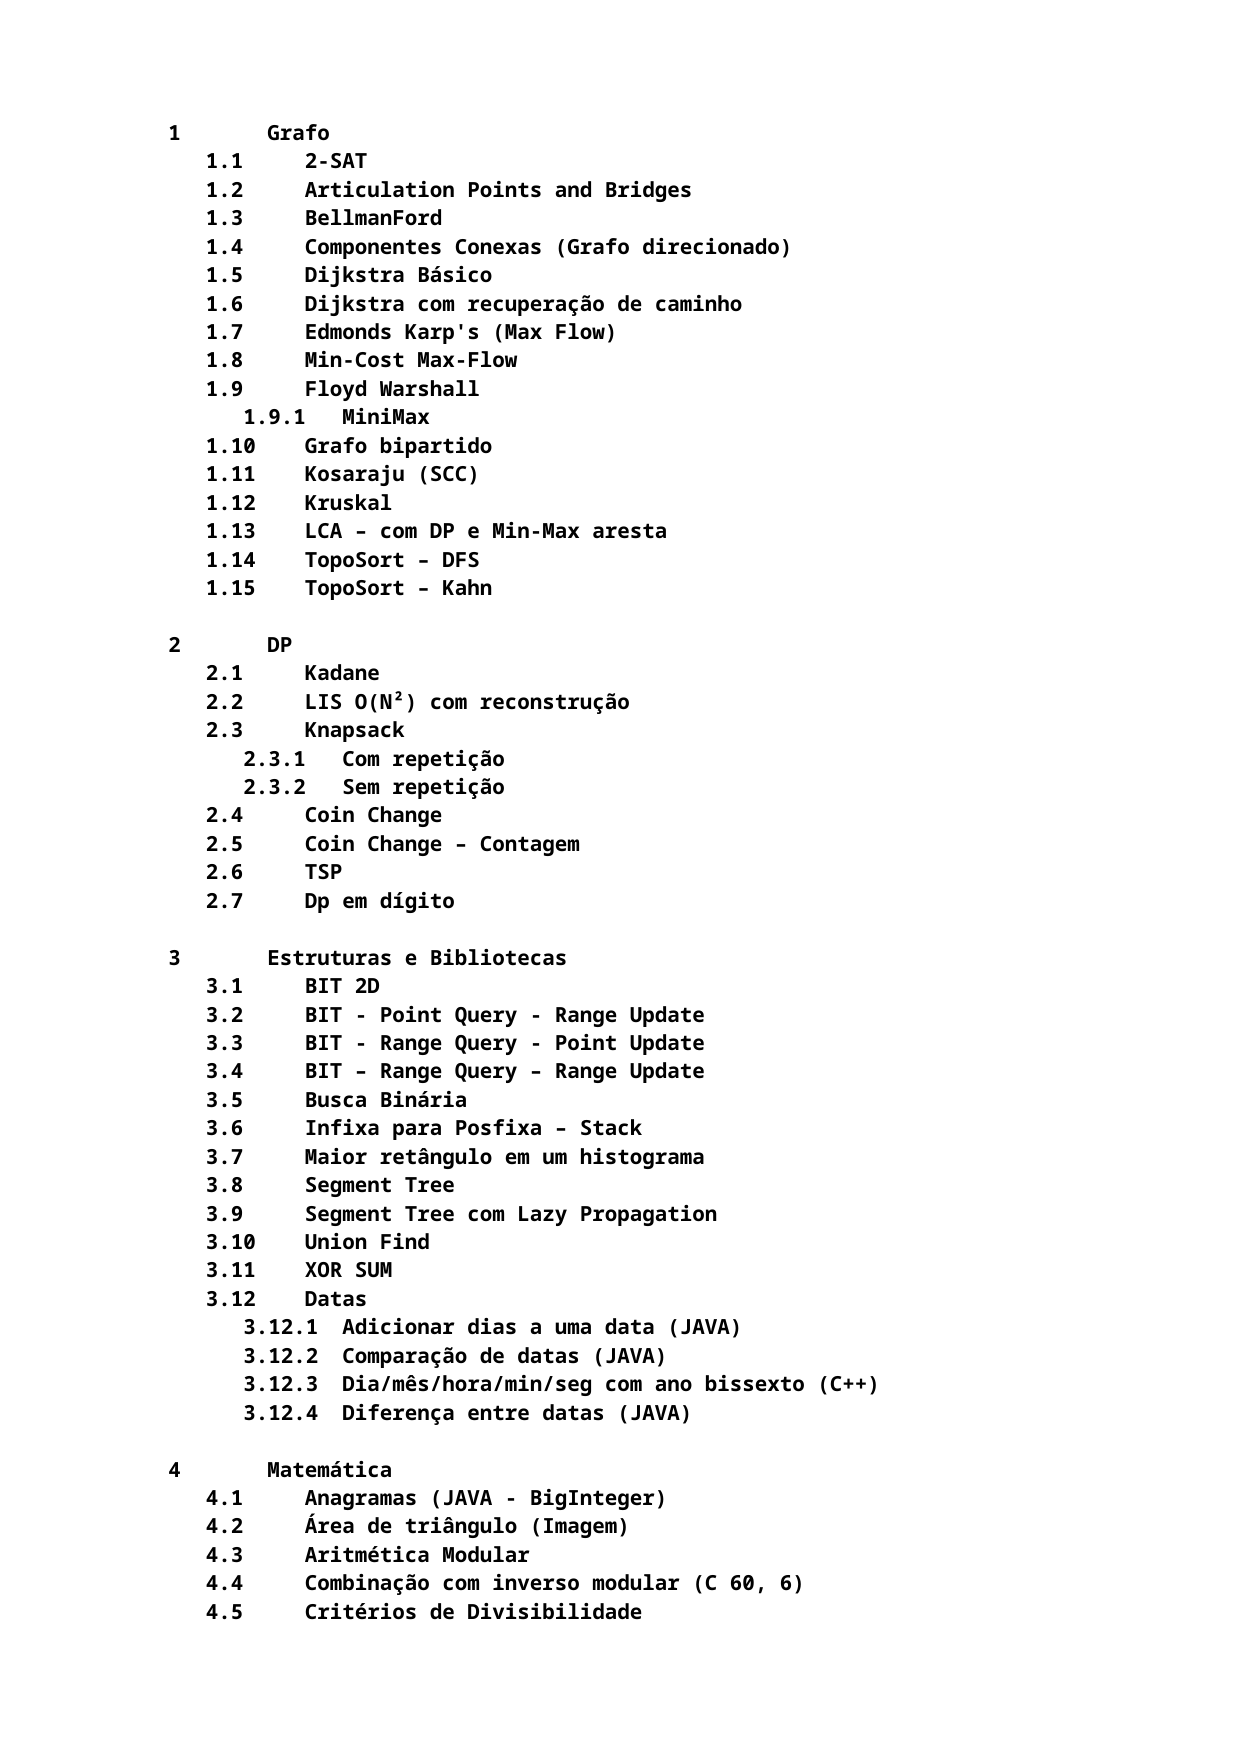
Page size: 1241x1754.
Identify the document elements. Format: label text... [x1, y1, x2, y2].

list Anagramas (JAVA - BigInteger) [193, 1483, 1122, 1512]
list Articulation Points and Bridges [193, 175, 1122, 203]
list Kruskal [193, 488, 1122, 516]
list Com repetição [231, 744, 1122, 772]
list Kadane [193, 658, 1122, 687]
list Comparação de datas (JAVA) [231, 1341, 1122, 1369]
list Matemática [156, 1455, 1122, 1483]
list Dp em dígito [193, 886, 1122, 914]
list Datas [193, 1284, 1122, 1312]
list Min-Cost Max-Flow [193, 346, 1122, 374]
list Combinação com inverso modular (C 60, 6) [193, 1568, 1122, 1597]
list BIT - Point Query - Range Update [193, 1000, 1122, 1028]
list Estruturas e Bibliotecas [156, 943, 1122, 971]
list Knapsack [193, 715, 1122, 744]
list TopoSort – Kahn [193, 573, 1122, 602]
list Floyd Warshall [193, 374, 1122, 402]
list Área de triângulo (Imagem) [193, 1512, 1122, 1540]
list Maior retângulo em um histograma [193, 1142, 1122, 1170]
list Union Find [193, 1227, 1122, 1256]
list Coin Change [193, 801, 1122, 829]
list DP [156, 630, 1122, 658]
list Segment Tree com Lazy Propagation [193, 1199, 1122, 1227]
list BellmanFord [193, 203, 1122, 232]
list Diferença entre datas (JAVA) [231, 1398, 1122, 1426]
list MiniMax [231, 402, 1122, 431]
list LIS O(N²) com reconstrução [193, 687, 1122, 715]
list XOR SUM [193, 1256, 1122, 1284]
list Grafo bipartido [193, 431, 1122, 459]
list Grafo [156, 118, 1122, 147]
list Kosaraju (SCC) [193, 459, 1122, 488]
list Edmonds Karp's (Max Flow) [193, 317, 1122, 346]
list BIT – Range Query – Range Update [193, 1057, 1122, 1085]
list LCA – com DP e Min-Max aresta [193, 516, 1122, 545]
list Segment Tree [193, 1170, 1122, 1199]
list Coin Change – Contagem [193, 829, 1122, 857]
list Infixa para Posfixa – Stack [193, 1113, 1122, 1142]
list TSP [193, 857, 1122, 886]
list Critérios de Divisibilidade [193, 1597, 1122, 1625]
list TopoSort – DFS [193, 545, 1122, 573]
list Dijkstra Básico [193, 260, 1122, 289]
list Aritmética Modular [193, 1540, 1122, 1568]
list Busca Binária [193, 1085, 1122, 1113]
list BIT - Range Query - Point Update [193, 1028, 1122, 1057]
list Componentes Conexas (Grafo direcionado) [193, 232, 1122, 260]
list BIT 2D [193, 971, 1122, 1000]
list Dia/mês/hora/min/seg com ano bissexto (C++) [231, 1369, 1122, 1398]
list Dijkstra com recuperação de caminho [193, 289, 1122, 317]
list Sem repetição [231, 772, 1122, 801]
list 2-SAT [193, 147, 1122, 175]
list Adicionar dias a uma data (JAVA) [231, 1312, 1122, 1341]
